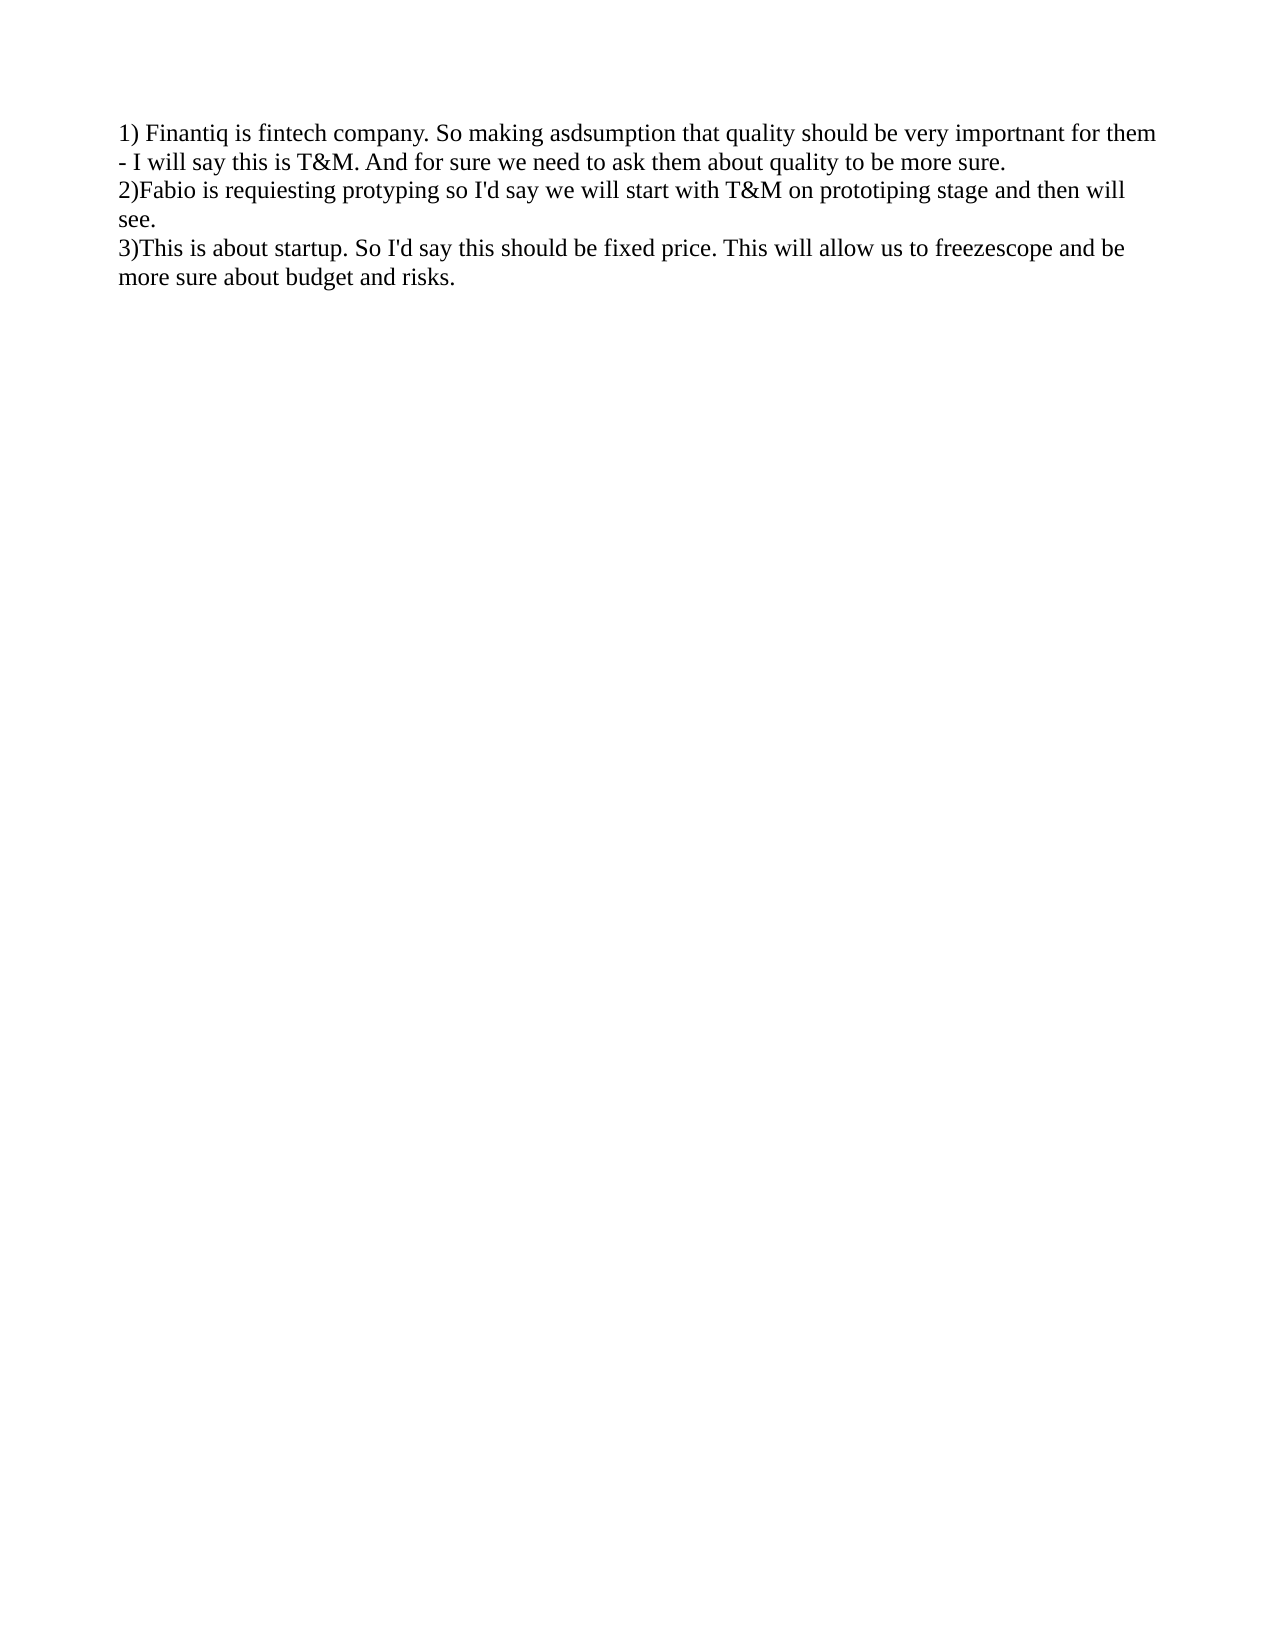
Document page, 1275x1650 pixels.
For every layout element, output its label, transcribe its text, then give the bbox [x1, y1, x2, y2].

text 3)This is about startup. So I'd say this should be fixed price. This will allow us to freezescope and be more sure about budget and risks. [118, 233, 1157, 291]
text 2)Fabio is requiesting protyping so I'd say we will start with T&M on prototiping stage and then will see. [118, 176, 1157, 233]
text 1) Finantiq is fintech company. So making asdsumption that quality should be very importnant for them - I will say this is T&M. And for sure we need to ask them about quality to be more sure. [118, 118, 1157, 176]
